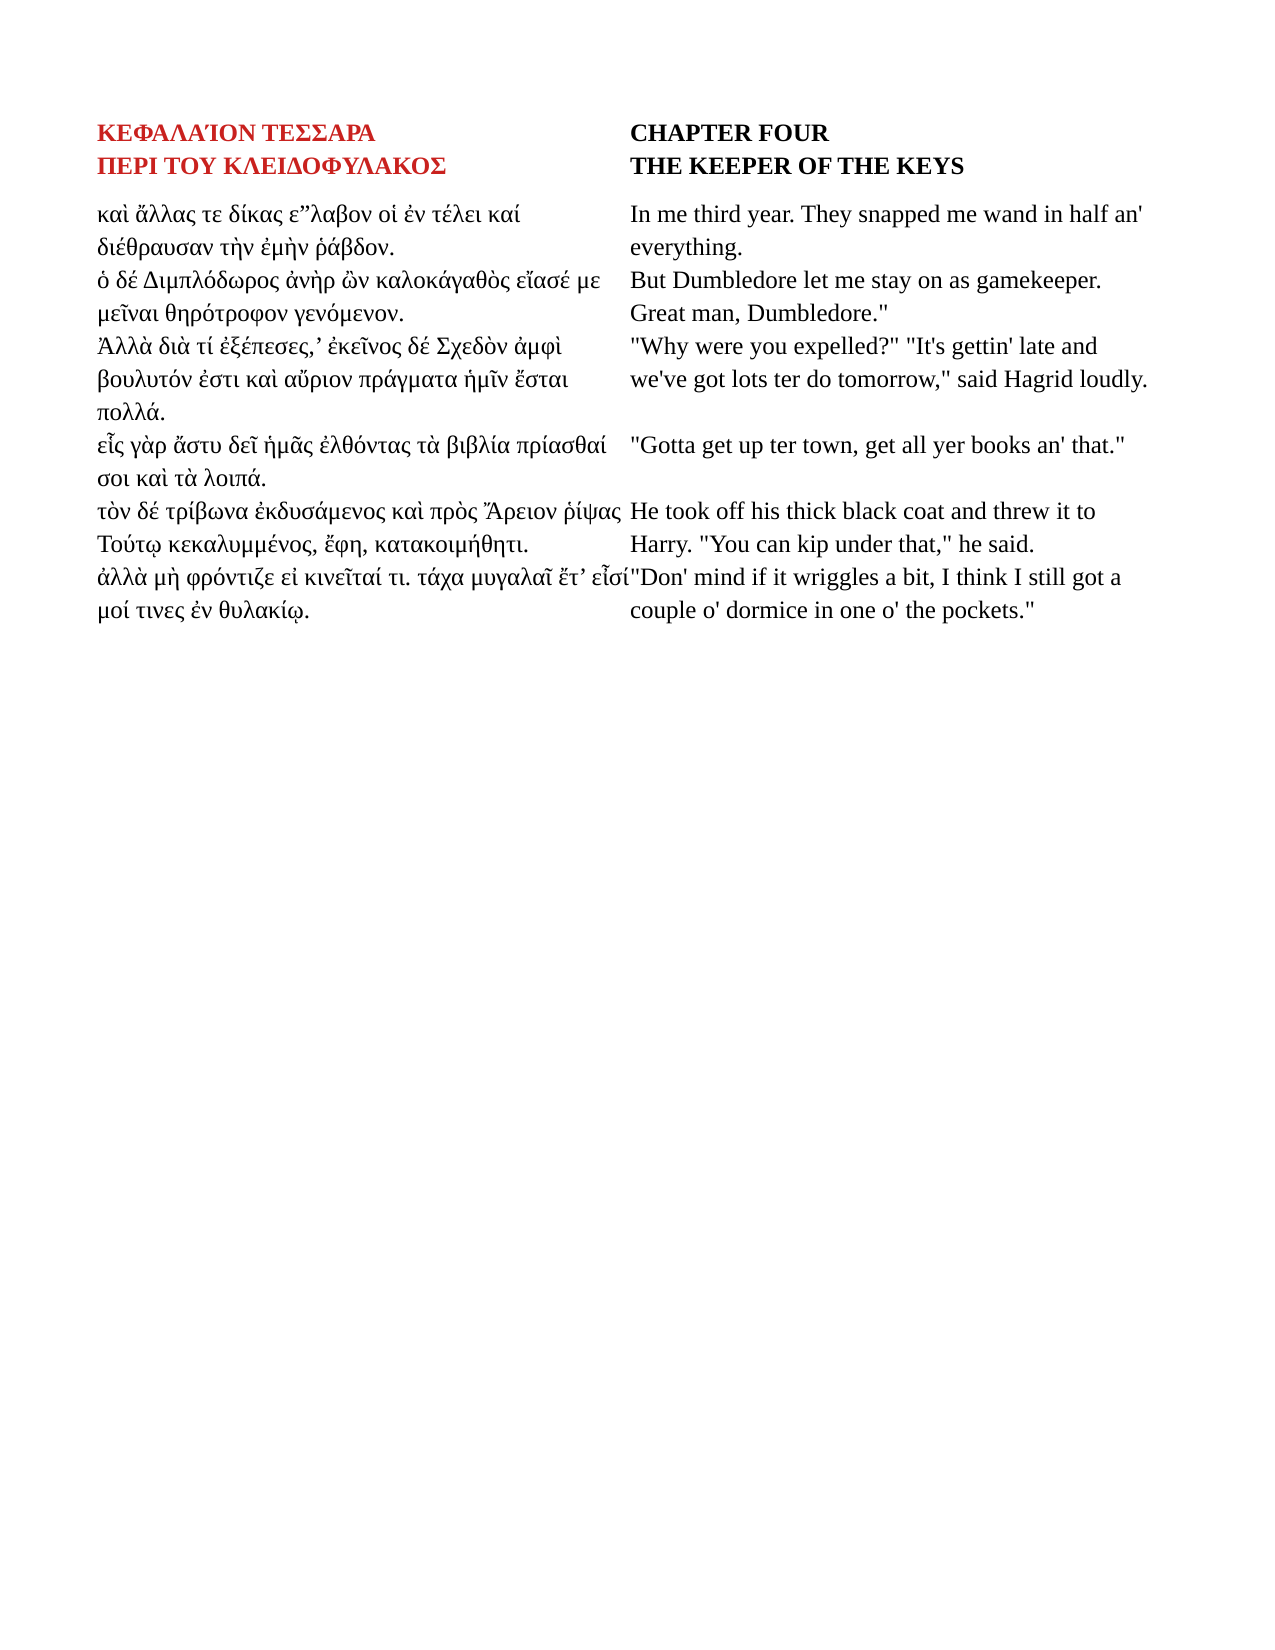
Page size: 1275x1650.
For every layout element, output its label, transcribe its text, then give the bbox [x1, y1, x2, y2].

table_cell Ἀλλὰ διὰ τί ἐξέπεσες,’ ἐκεῖνος δέ Σχεδὸν ἀμφὶ βουλυτόν ἐστι καὶ αὔριον πράγματα ἡμῖν ἔσται πολλά. [97, 331, 630, 430]
table_cell "Why were you expelled?" "It's gettin' late and we've got lots ter do tomorrow," said Hagrid loudly. [630, 331, 1156, 430]
table_header ΚΕΦΑΛΑΊΟΝ ΤΕΣΣΑΡΑ ΠΕΡΙ ΤΟΥ ΚΛΕΙΔΟΦΥΛΑΚΟΣ [97, 118, 630, 199]
table_cell καὶ ἄλλας τε δίκας ε”λαβον οἱ ἐν τέλει καί διέθραυσαν τὴν ἐμὴν ῥάβδον. [97, 199, 630, 265]
table_cell But Dumbledore let me stay on as gamekeeper. Great man, Dumbledore." [630, 265, 1156, 331]
table_cell "Gotta get up ter town, get all yer books an' that." [630, 430, 1156, 496]
table_cell "Don' mind if it wriggles a bit, I think I still got a couple o' dormice in one o' the pockets." [630, 562, 1156, 628]
table_cell εἷς γὰρ ἄστυ δεῖ ἡμᾶς ἐλθόντας τὰ βιβλία πρίασθαί σοι καὶ τὰ λοιπά. [97, 430, 630, 496]
table_cell τὸν δέ τρίβωνα ἐκδυσάμενος καὶ πρὸς Ἄρειον ῥίψας Τούτῳ κεκαλυμμένος, ἔφη, κατακοιμήθητι. [97, 496, 630, 562]
table_cell He took off his thick black coat and threw it to Harry. "You can kip under that," he said. [630, 496, 1156, 562]
table_header CHAPTER FOUR THE KEEPER OF THE KEYS [630, 118, 1156, 199]
table_cell ἀλλὰ μὴ φρόντιζε εἰ κινεῖταί τι. τάχα μυγαλαῖ ἔτ’ εἶσί μοί τινες ἐν θυλακίῳ. [97, 562, 630, 628]
table_cell In me third year. They snapped me wand in half an' everything. [630, 199, 1156, 265]
table_cell ὁ δέ Διμπλόδωρος ἀνὴρ ὢν καλοκάγαθὸς εἴασέ με μεῖναι θηρότροφον γενόμενον. [97, 265, 630, 331]
